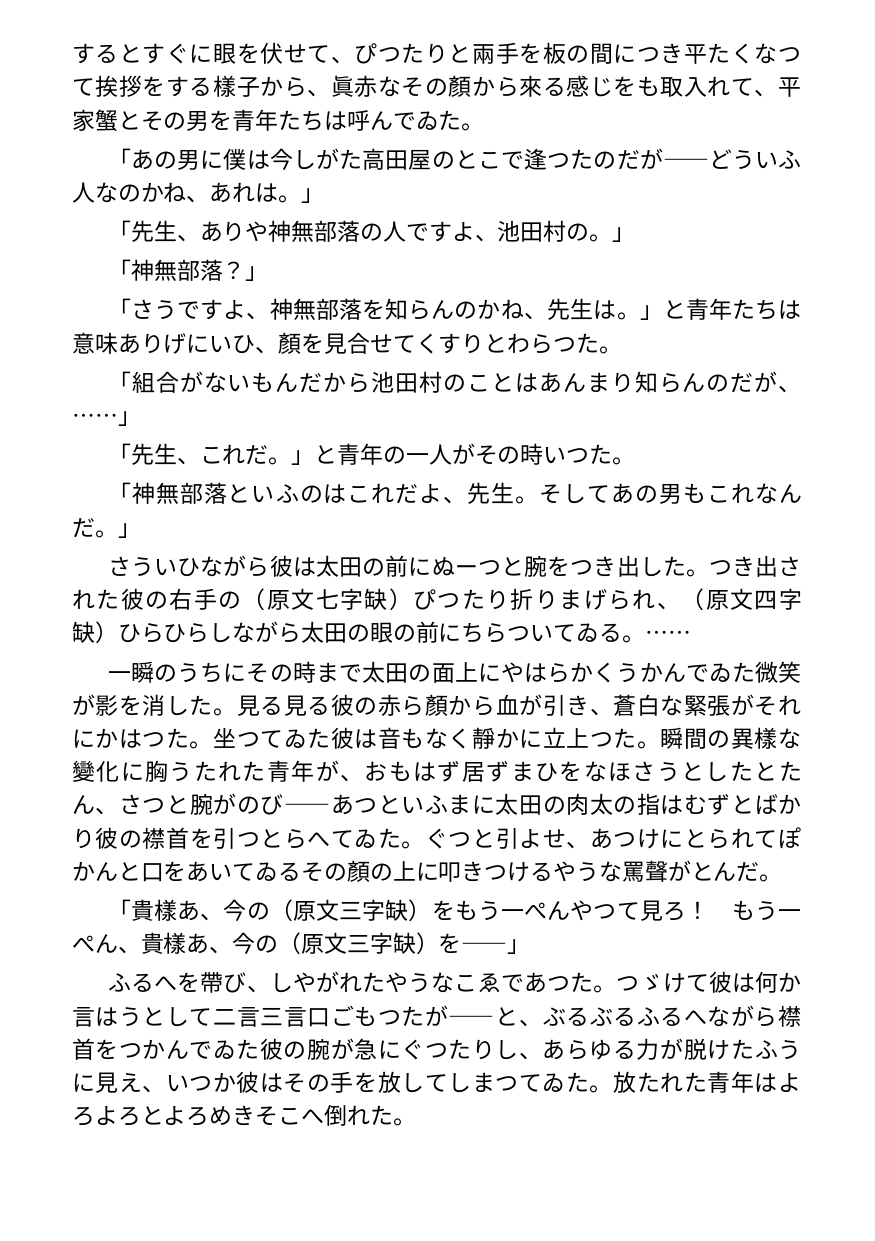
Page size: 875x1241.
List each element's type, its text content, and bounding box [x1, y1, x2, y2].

text 「さうですよ、神無部落を知らんのかね、先生は。」と青年たちは意味ありげにいひ、顏を見合せてくすりとわらつた。 [72, 292, 802, 359]
text 「先生、ありや神無部落の人ですよ、池田村の。」 [72, 214, 802, 247]
text 「組合がないもんだから池田村のことはあんまり知らんのだが、……」 [72, 365, 802, 431]
text するとすぐに眼を伏せて、ぴつたりと兩手を板の間につき平たくなつて挨拶をする樣子から、眞赤なその顏から來る感じをも取入れて、平家蟹とその男を青年たちは呼んでゐた。 [72, 36, 802, 136]
text 「神無部落といふのはこれだよ、先生。そしてあの男もこれなんだ。」 [72, 476, 802, 543]
text 「先生、これだ。」と青年の一人がその時いつた。 [72, 437, 802, 470]
text ふるへを帶び、しやがれたやうなこゑであつた。つゞけて彼は何か言はうとして二言三言口ごもつたが――と、ぶるぶるふるへながら襟首をつかんでゐた彼の腕が急にぐつたりし、あらゆる力が脱けたふうに見え、いつか彼はその手を放してしまつてゐた。放たれた青年はよろよろとよろめきそこへ倒れた。 [72, 965, 802, 1131]
text 一瞬のうちにその時まで太田の面上にやはらかくうかんでゐた微笑が影を消した。見る見る彼の赤ら顏から血が引き、蒼白な緊張がそれにかはつた。坐つてゐた彼は音もなく靜かに立上つた。瞬間の異樣な變化に胸うたれた青年が、おもはず居ずまひをなほさうとしたとたん、さつと腕がのび――あつといふまに太田の肉太の指はむずとばかり彼の襟首を引つとらへてゐた。ぐつと引よせ、あつけにとられてぽかんと口をあいてゐるその顏の上に叩きつけるやうな罵聲がとんだ。 [72, 654, 802, 887]
text 「貴樣あ、今の（原文三字缺）をもう一ぺんやつて見ろ！ もう一ぺん、貴樣あ、今の（原文三字缺）を――」 [72, 893, 802, 959]
text 「神無部落？」 [72, 253, 802, 286]
text 「あの男に僕は今しがた高田屋のとこで逢つたのだが――どういふ人なのかね、あれは。」 [72, 142, 802, 208]
text さういひながら彼は太田の前にぬーつと腕をつき出した。つき出された彼の右手の（原文七字缺）ぴつたり折りまげられ、（原文四字缺）ひらひらしながら太田の眼の前にちらついてゐる。…… [72, 549, 802, 648]
